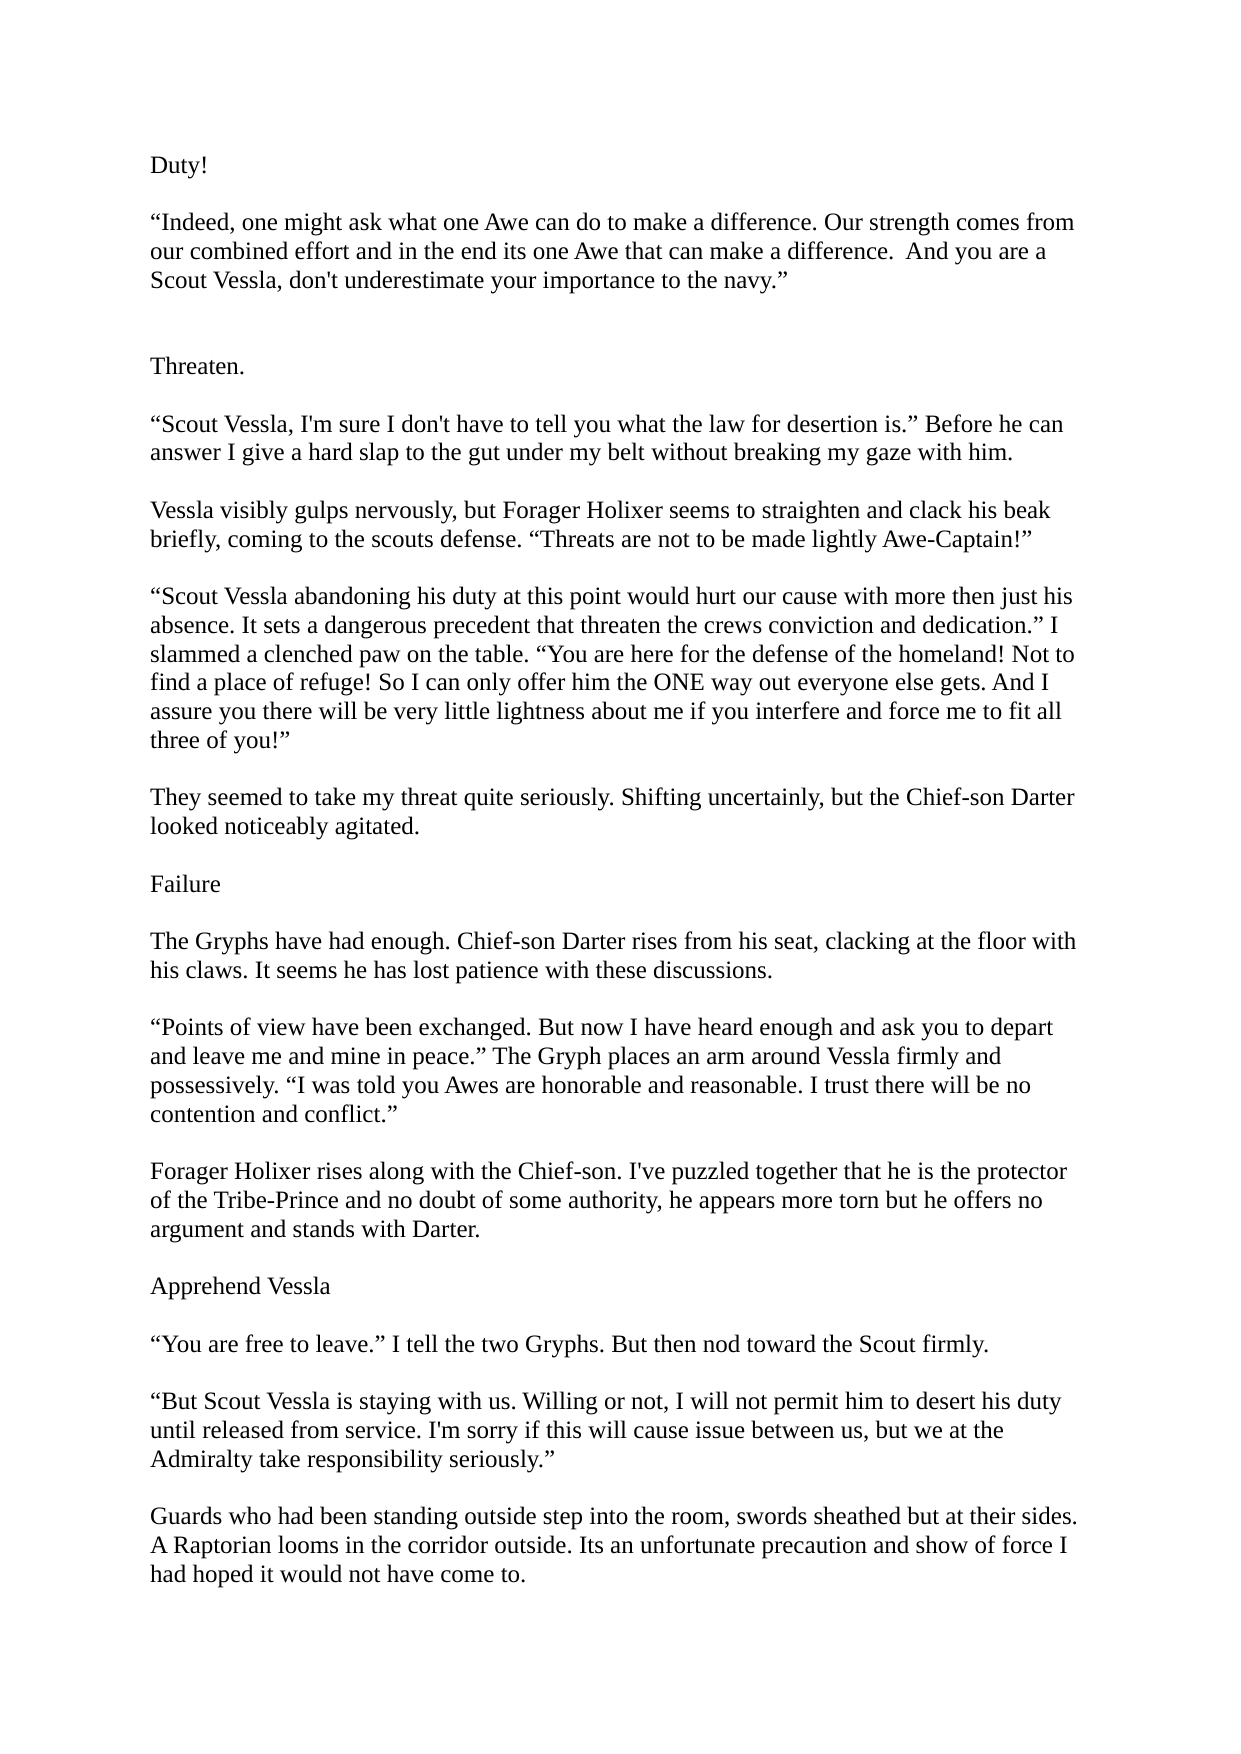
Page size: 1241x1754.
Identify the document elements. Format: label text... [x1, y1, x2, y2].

text Duty! [150, 150, 1090, 179]
text “Indeed, one might ask what one Awe can do to make a difference. Our strength comes from our combined effort and in the end its one Awe that can make a difference. And you are a Scout Vessla, don't underestimate your importance to the navy.” [150, 207, 1090, 294]
text Vessla visibly gulps nervously, but Forager Holixer seems to straighten and clack his beak briefly, coming to the scouts defense. “Threats are not to be made lightly Awe-Captain!” [150, 495, 1090, 552]
text They seemed to take my threat quite seriously. Shifting uncertainly, but the Chief-son Darter looked noticeably agitated. [150, 782, 1090, 840]
text “Points of view have been exchanged. But now I have heard enough and ask you to depart and leave me and mine in peace.” The Gryph places an arm around Vessla firmly and possessively. “I was told you Awes are honorable and reasonable. I trust there will be no contention and conflict.” [150, 1012, 1090, 1127]
text Threaten. [150, 351, 1090, 380]
text “Scout Vessla abandoning his duty at this point would hurt our cause with more then just his absence. It sets a dangerous precedent that threaten the crews conviction and dedication.” I slammed a clenched paw on the table. “You are here for the defense of the homeland! Not to find a place of refuge! So I can only offer him the ONE way out everyone else gets. And I assure you there will be very little lightness about me if you interfere and force me to fit all three of you!” [150, 581, 1090, 754]
text “Scout Vessla, I'm sure I don't have to tell you what the law for desertion is.” Before he can answer I give a hard slap to the gut under my belt without breaking my gaze with him. [150, 409, 1090, 466]
text Forager Holixer rises along with the Chief-son. I've puzzled together that he is the protector of the Tribe-Prince and no doubt of some authority, he appears more torn but he offers no argument and stands with Darter. [150, 1156, 1090, 1242]
text The Gryphs have had enough. Chief-son Darter rises from his seat, clacking at the floor with his claws. It seems he has lost patience with these discussions. [150, 926, 1090, 984]
text Failure [150, 869, 1090, 897]
text Apprehend Vessla [150, 1271, 1090, 1300]
text Guards who had been standing outside step into the room, swords sheathed but at their sides. A Raptorian looms in the corridor outside. Its an unfortunate precaution and show of force I had hoped it would not have come to. [150, 1501, 1090, 1587]
text “But Scout Vessla is staying with us. Willing or not, I will not permit him to desert his duty until released from service. I'm sorry if this will cause issue between us, but we at the Admiralty take responsibility seriously.” [150, 1386, 1090, 1472]
text “You are free to leave.” I tell the two Gryphs. But then nod toward the Scout firmly. [150, 1329, 1090, 1357]
